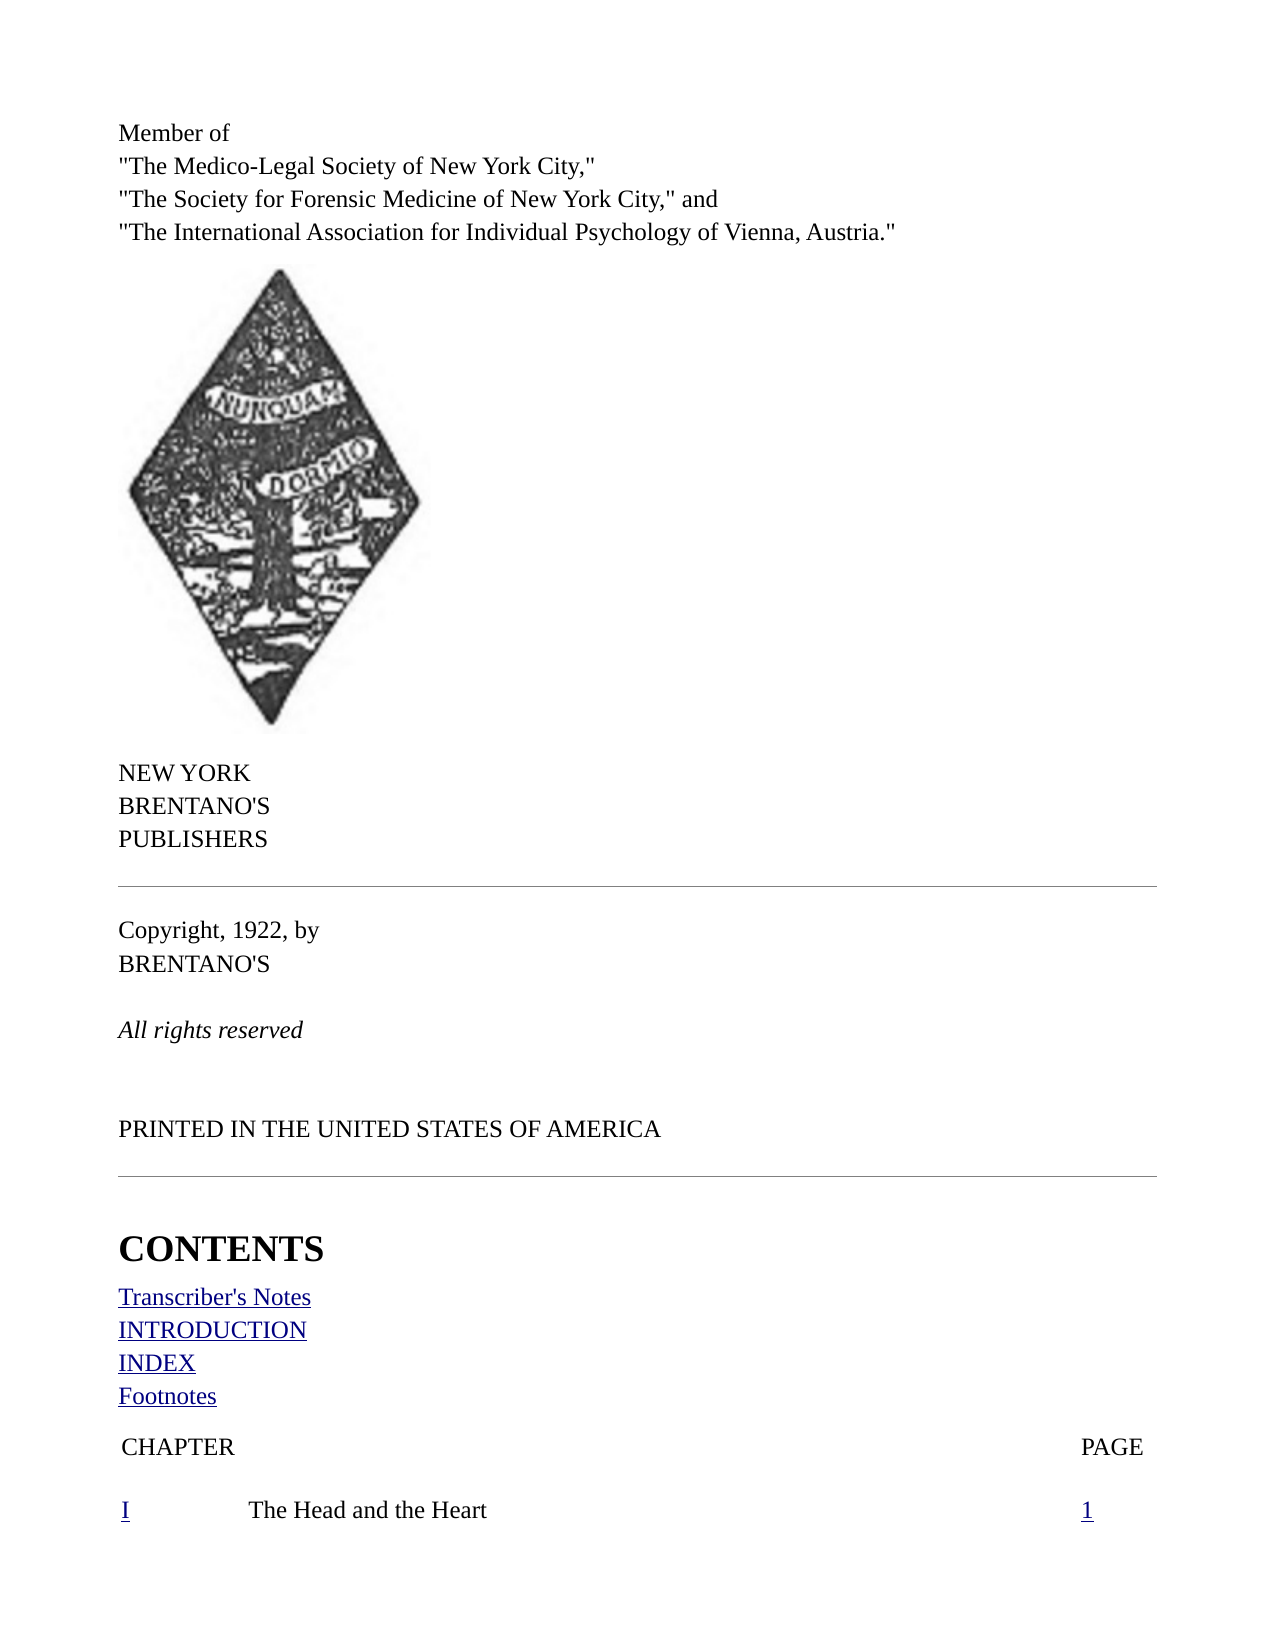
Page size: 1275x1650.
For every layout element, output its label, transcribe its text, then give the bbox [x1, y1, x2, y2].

table_cell I [118, 1493, 245, 1527]
table_header [245, 1429, 1078, 1493]
text Copyright, 1922, by BRENTANO'S All rights reserved PRINTED IN THE UNITED STATES OF AMERICA [118, 916, 1157, 1142]
text Member of "The Medico-Legal Society of New York City," "The Society for Forensic Medicine of New York City," and "The International Association for Individual Psychology of Vienna, Austria." [118, 118, 1157, 246]
text Transcriber's Notes INTRODUCTION INDEX Footnotes [118, 1282, 1157, 1410]
subtitle CONTENTS [118, 1226, 1157, 1269]
text NEW YORK BRENTANO'S PUBLISHERS [118, 758, 1157, 853]
table_header PAGE [1078, 1429, 1157, 1493]
picture [118, 264, 431, 734]
table_cell 1 [1078, 1493, 1157, 1527]
table_cell The Head and the Heart [245, 1493, 1078, 1527]
table_header CHAPTER [118, 1429, 245, 1493]
